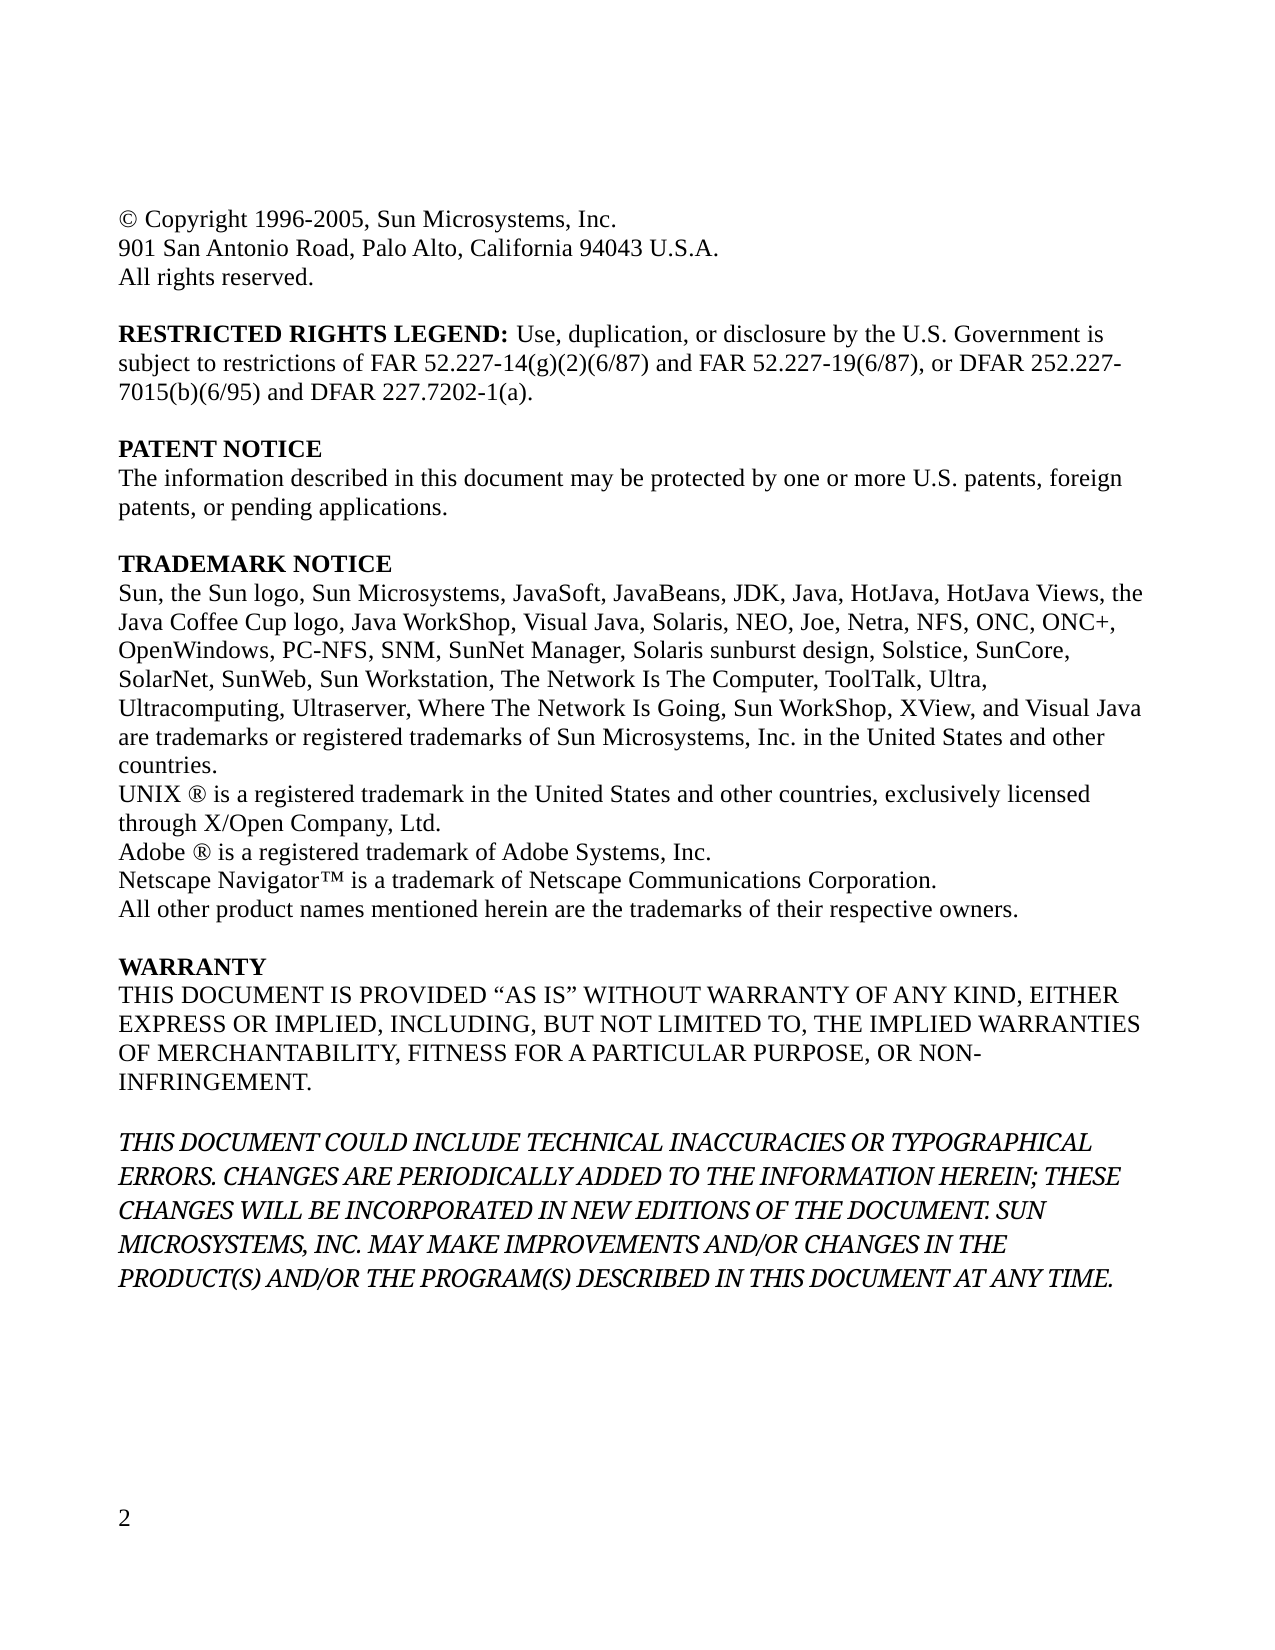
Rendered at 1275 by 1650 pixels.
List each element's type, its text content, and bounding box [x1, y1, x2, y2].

text THIS DOCUMENT COULD INCLUDE TECHNICAL INACCURACIES OR TYPOGRAPHICAL ERRORS. CHANGES ARE PERIODICALLY ADDED TO THE INFORMATION HEREIN; THESE CHANGES WILL BE INCORPORATED IN NEW EDITIONS OF THE DOCUMENT. SUN MICROSYSTEMS, INC. MAY MAKE IMPROVEMENTS AND/OR CHANGES IN THE PRODUCT(S) AND/OR THE PROGRAM(S) DESCRIBED IN THIS DOCUMENT AT ANY TIME. [118, 1124, 1157, 1295]
text RESTRICTED RIGHTS LEGEND: Use, duplication, or disclosure by the U.S. Government is subject to restrictions of FAR 52.227-14(g)(2)(6/87) and FAR 52.227-19(6/87), or DFAR 252.227-7015(b)(6/95) and DFAR 227.7202-1(a). [118, 319, 1157, 406]
text PATENT NOTICE [118, 434, 1157, 463]
text TRADEMARK NOTICE [118, 549, 1157, 578]
text Ó Copyright 1996-2005, Sun Microsystems, Inc. 901 San Antonio Road, Palo Alto, California 94043 U.S.A. All rights reserved. [118, 204, 1157, 291]
text The information described in this document may be protected by one or more U.S. patents, foreign patents, or pending applications. [118, 463, 1157, 521]
text UNIX ® is a registered trademark in the United States and other countries, exclusively licensed through X/Open Company, Ltd. [118, 779, 1157, 837]
text THIS DOCUMENT IS PROVIDED “AS IS” WITHOUT WARRANTY OF ANY KIND, EITHER EXPRESS OR IMPLIED, INCLUDING, BUT NOT LIMITED TO, THE IMPLIED WARRANTIES OF MERCHANTABILITY, FITNESS FOR A PARTICULAR PURPOSE, OR NON-INFRINGEMENT. [118, 981, 1157, 1096]
text Sun, the Sun logo, Sun Microsystems, JavaSoft, JavaBeans, JDK, Java, HotJava, HotJava Views, the Java Coffee Cup logo, Java WorkShop, Visual Java, Solaris, NEO, Joe, Netra, NFS, ONC, ONC+, OpenWindows, PC-NFS, SNM, SunNet Manager, Solaris sunburst design, Solstice, SunCore, SolarNet, SunWeb, Sun Workstation, The Network Is The Computer, ToolTalk, Ultra, Ultracomputing, Ultraserver, Where The Network Is Going, Sun WorkShop, XView, and Visual Java are trademarks or registered trademarks of Sun Microsystems, Inc. in the United States and other countries. [118, 578, 1157, 779]
text WARRANTY [118, 952, 1157, 981]
text Adobe ® is a registered trademark of Adobe Systems, Inc. Netscape Navigator™ is a trademark of Netscape Communications Corporation. All other product names mentioned herein are the trademarks of their respective owners. [118, 837, 1157, 923]
